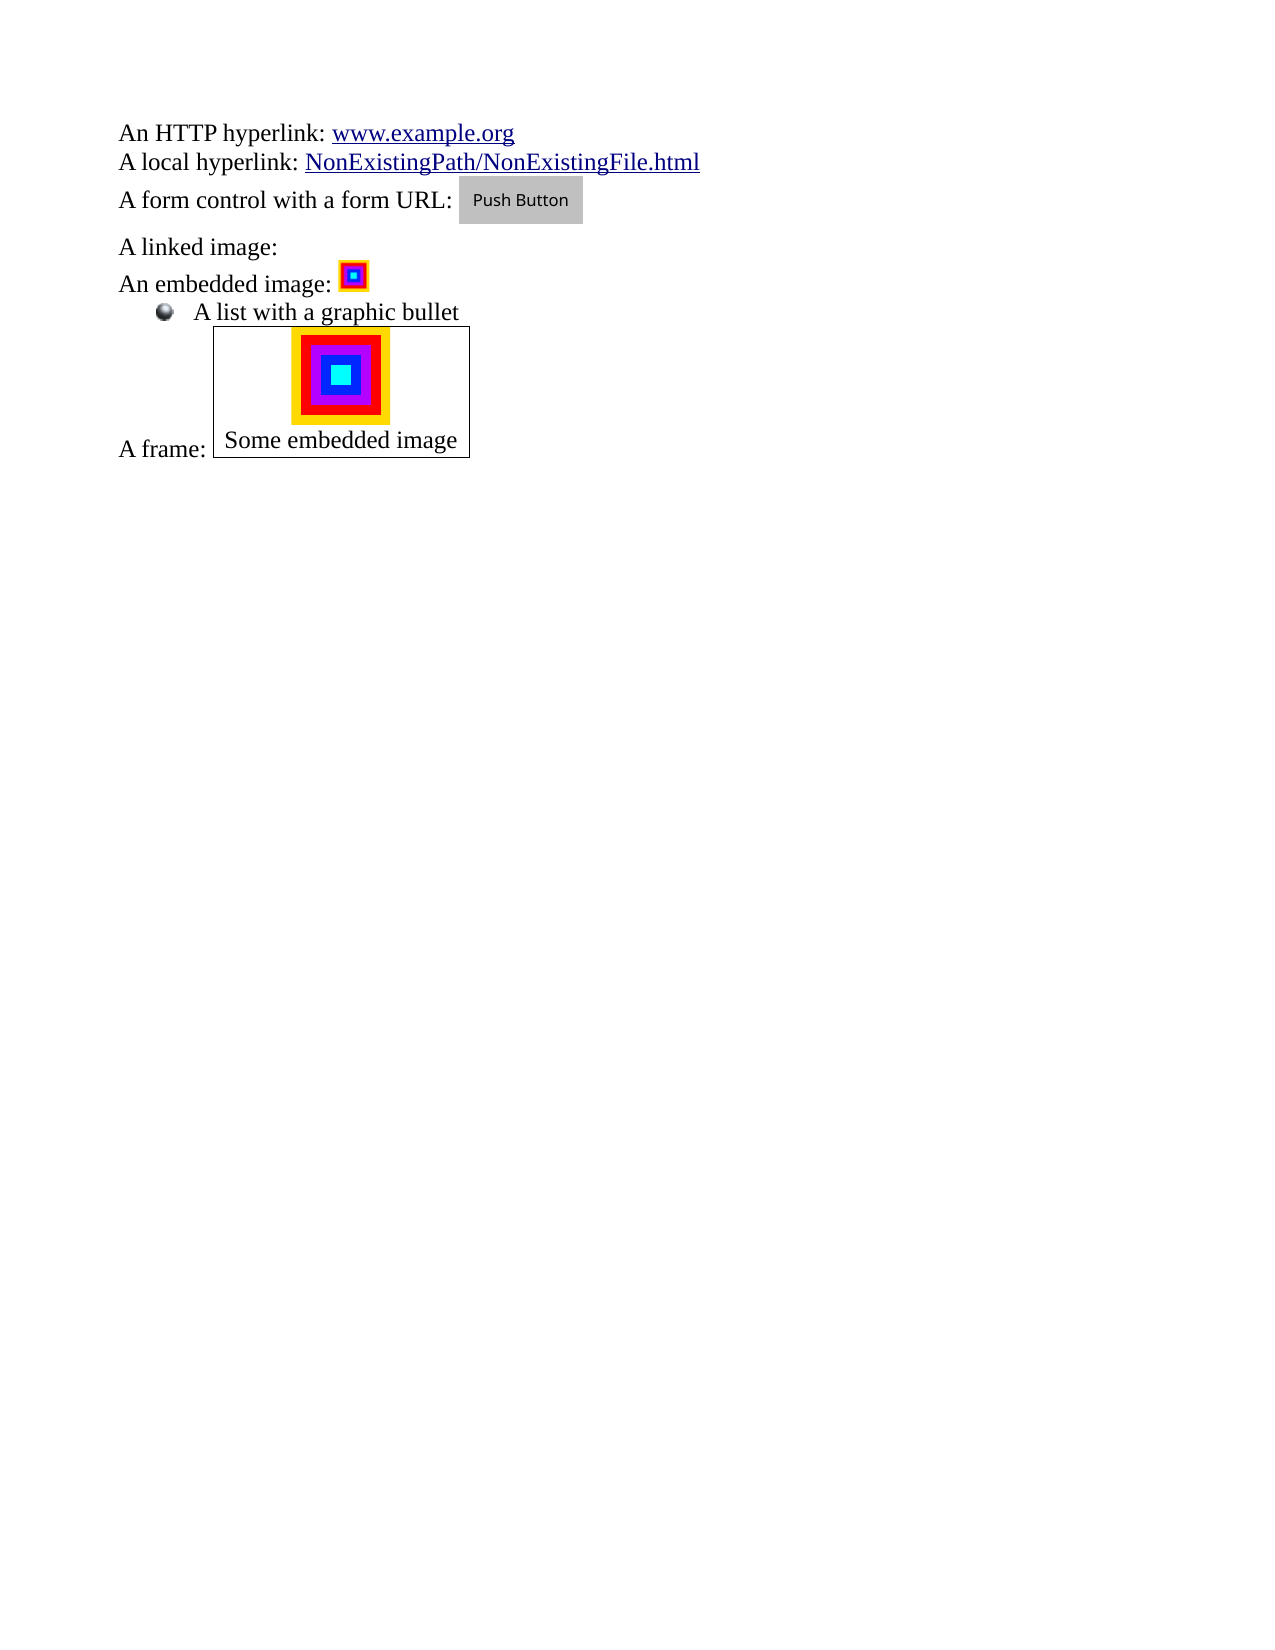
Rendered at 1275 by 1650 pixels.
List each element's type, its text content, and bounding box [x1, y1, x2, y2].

picture [156, 303, 174, 321]
picture [338, 260, 370, 292]
text An embedded image: [118, 261, 1157, 297]
text [583, 176, 1157, 224]
text Some embedded image [214, 425, 469, 454]
picture [291, 327, 390, 425]
text A frame: [118, 326, 1157, 463]
text A linked image: [118, 224, 1157, 261]
text A form control with a form URL: [118, 176, 459, 224]
text An HTTP hyperlink: www.example.org [118, 118, 1157, 147]
text A local hyperlink: NonExistingPath/NonExistingFile.html [118, 147, 1157, 176]
list A list with a graphic bullet [156, 297, 1157, 326]
